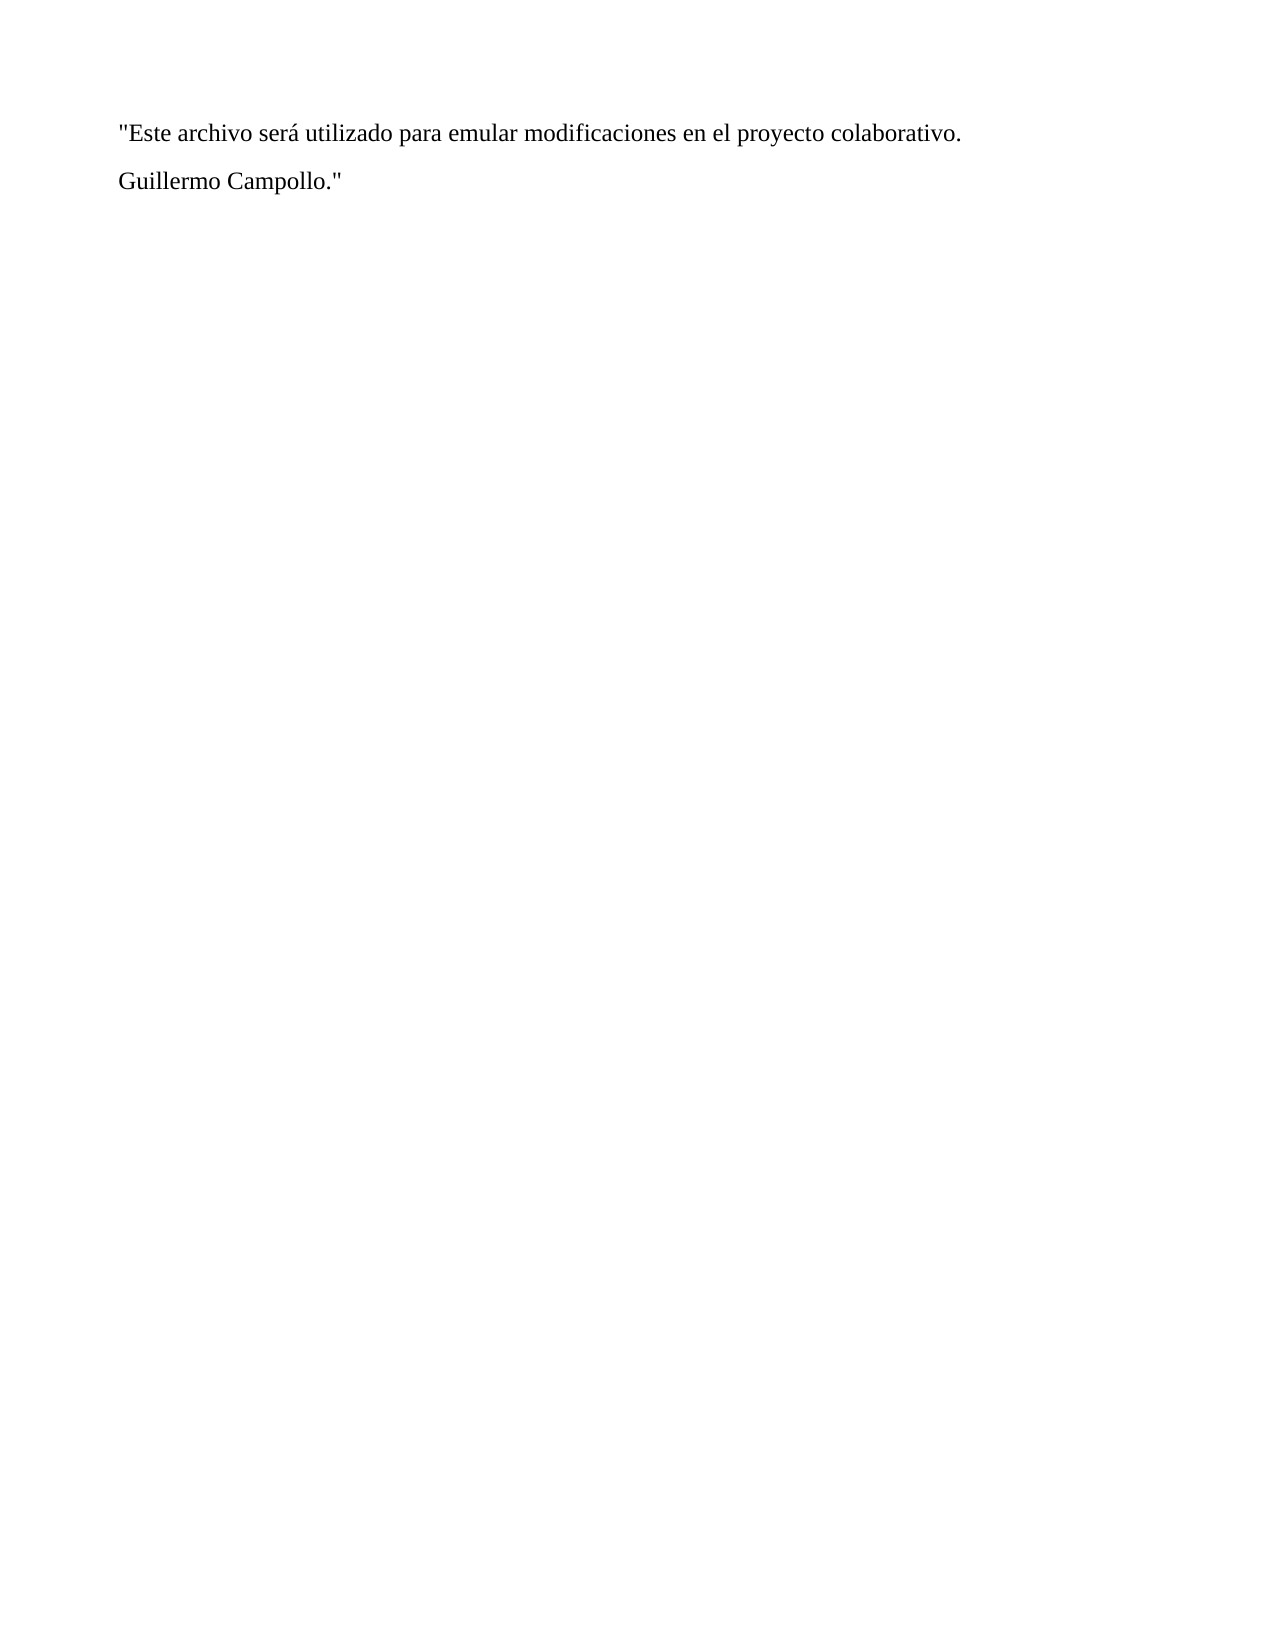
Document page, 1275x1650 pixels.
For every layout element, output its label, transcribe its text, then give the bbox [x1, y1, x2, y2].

text Guillermo Campollo." [118, 166, 1157, 194]
text "Este archivo será utilizado para emular modificaciones en el proyecto colaborativo. [118, 118, 1157, 147]
